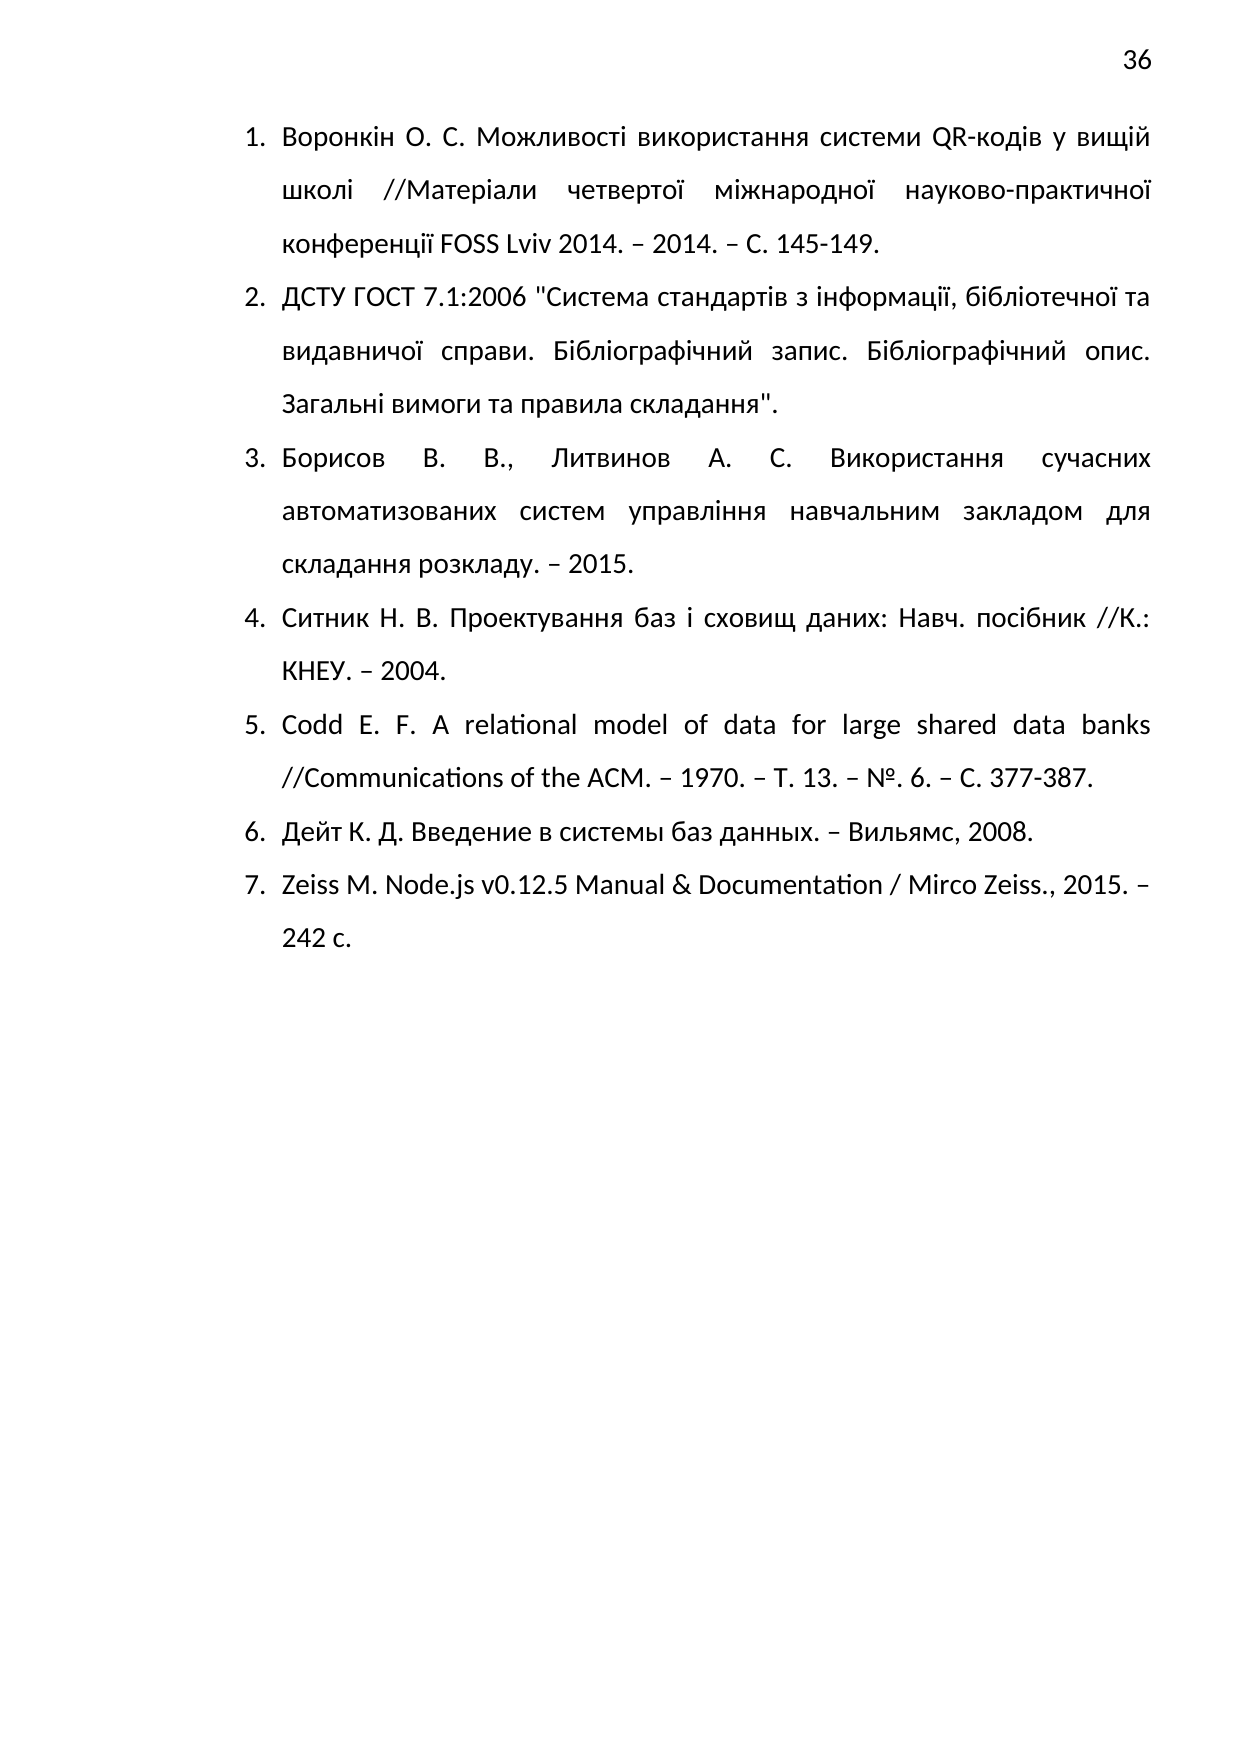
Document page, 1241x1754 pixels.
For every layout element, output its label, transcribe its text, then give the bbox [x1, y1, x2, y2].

list Codd E. F. A relational model of data for large shared data banks //Communications of the ACM. – 1970. – Т. 13. – №. 6. – С. 377-387. [244, 706, 1152, 795]
list Дейт К. Д. Введение в системы баз данных. – Вильямс, 2008. [244, 813, 1152, 848]
list Воронкін О. С. Можливості використання системи QR-кодів у вищій школі //Матеріали четвертої міжнародної науково-практичної конференції FOSS Lviv 2014. – 2014. – С. 145-149. [244, 118, 1152, 261]
list Zeiss M. Node.js v0.12.5 Manual & Documentation / Mirco Zeiss., 2015. – 242 с. [244, 866, 1152, 955]
list ДСТУ ГОСТ 7.1:2006 "Система стандартів з інформації, бібліотечної та видавничої справи. Бібліографічний запис. Бібліографічний опис. Загальні вимоги та правила складання". [244, 278, 1152, 421]
list Ситник Н. В. Проектування баз і сховищ даних: Навч. посібник //К.: КНЕУ. – 2004. [244, 599, 1152, 688]
list Борисов В. В., Литвинов А. С. Використання сучасних автоматизованих систем управління навчальним закладом для складання розкладу. – 2015. [244, 439, 1152, 581]
